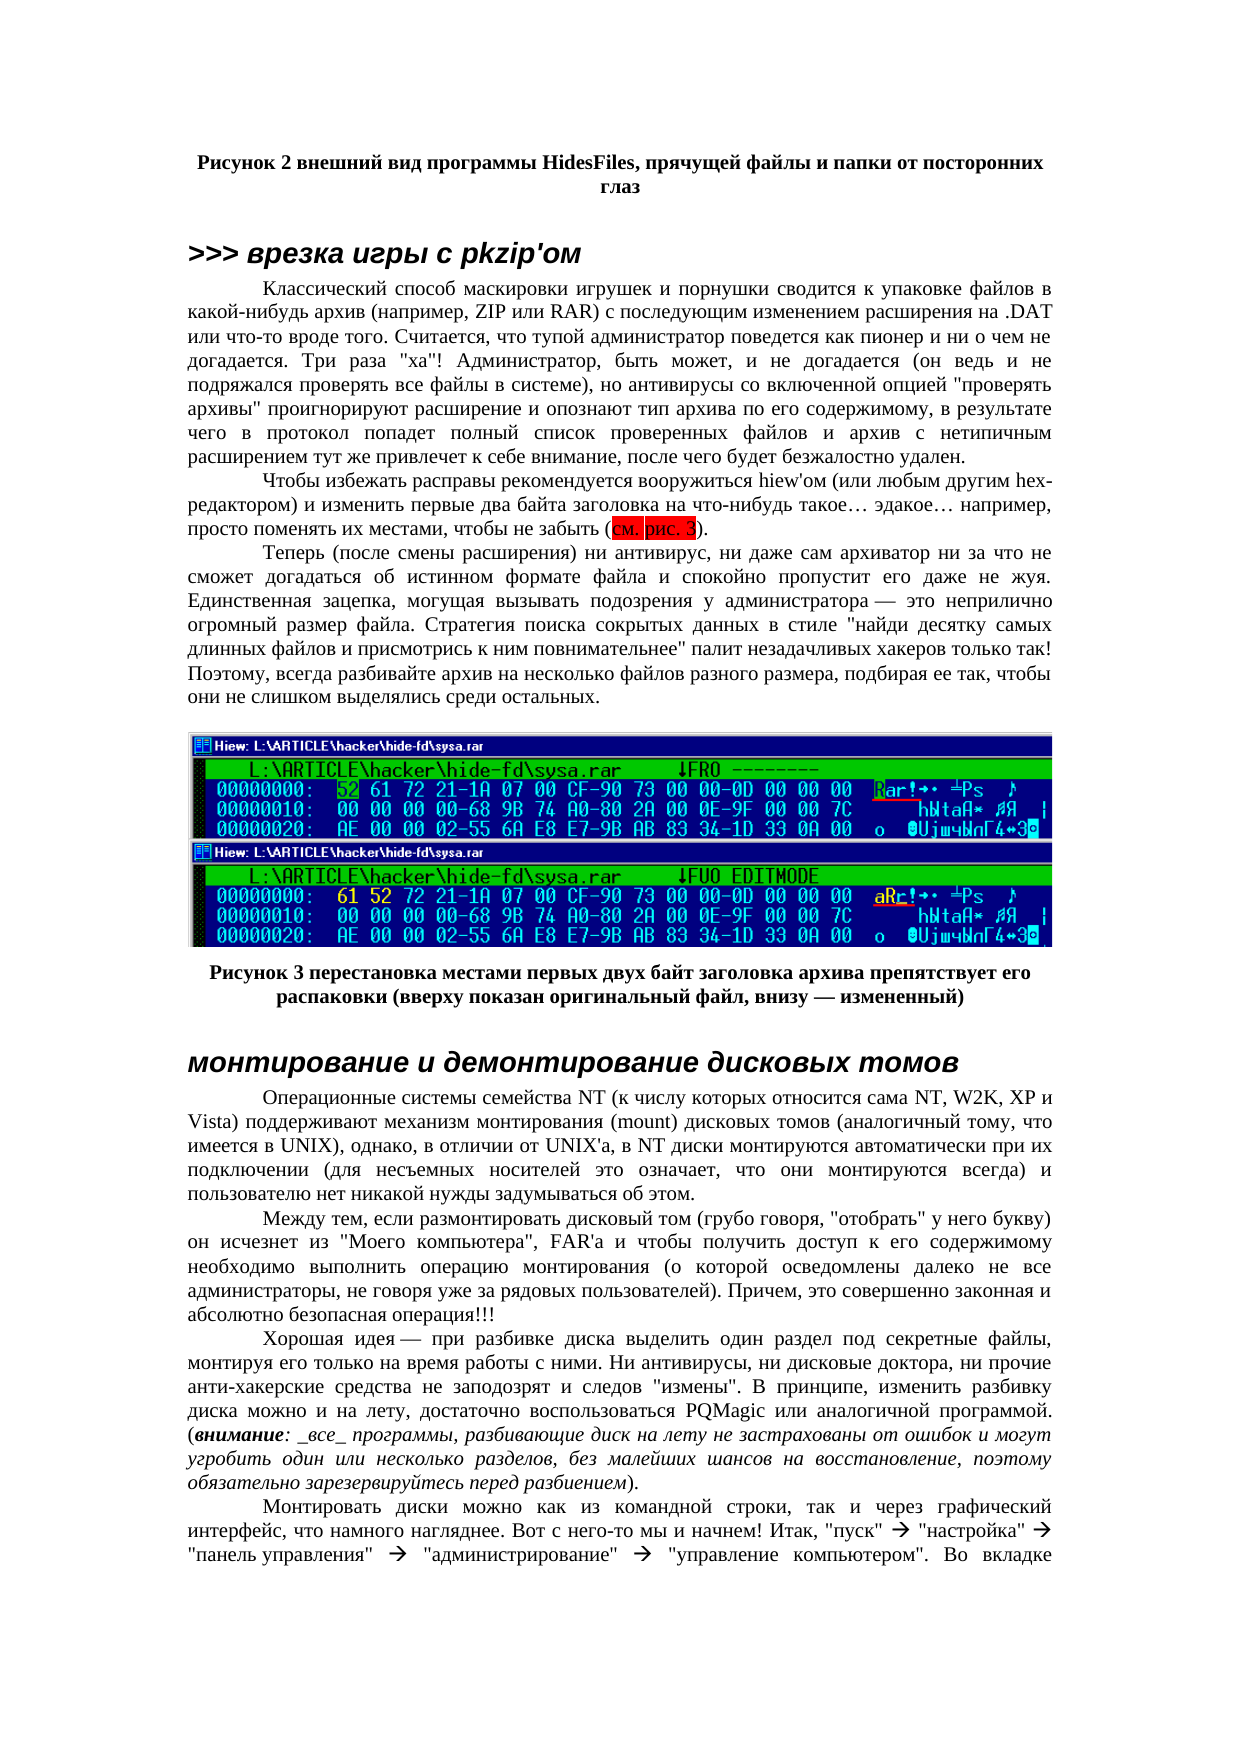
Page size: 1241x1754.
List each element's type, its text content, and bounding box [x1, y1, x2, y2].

text Теперь (после смены расширения) ни антивирус, ни даже сам архиватор ни за что не сможет догадаться об истинном формате файла и спокойно пропустит его даже не жуя. Единственная зацепка, могущая вызывать подозрения у администратора — это неприлично огромный размер файла. Стратегия поиска сокрытых данных в стиле "найди десятку самых длинных файлов и присмотрись к ним повнимательнее" палит незадачливых хакеров только так! Поэтому, всегда разбивайте архив на несколько файлов разного размера, подбирая ее так, чтобы они не слишком выделялись среди остальных. [187, 540, 1053, 708]
text Хорошая идея — при разбивке диска выделить один раздел под секретные файлы, монтируя его только на время работы с ними. Ни антивирусы, ни дисковые доктора, ни прочие анти-хакерские средства не заподозрят и следов "измены". В принципе, изменить разбивку диска можно и на лету, достаточно воспользоваться PQMagic или аналогичной программой. (внимание: _все_ программы, разбивающие диск на лету не застрахованы от ошибок и могут угробить один или несколько разделов, без малейших шансов на восстановление, поэтому обязательно зарезервируйтесь перед разбиением). [187, 1326, 1053, 1494]
text Операционные системы семейства NT (к числу которых относится сама NT, W2K, XP и Vista) поддерживают механизм монтирования (mount) дисковых томов (аналогичный тому, что имеется в UNIX), однако, в отличии от UNIX'а, в NT диски монтируются автоматически при их подключении (для несъемных носителей это означает, что они монтируются всегда) и пользователю нет никакой нужды задумываться об этом. [187, 1085, 1053, 1205]
text Рисунок 2 внешний вид программы HidesFiles, прячущей файлы и папки от посторонних глаз [187, 150, 1053, 198]
subtitle >>> врезка игры с pkzip'ом [187, 236, 1053, 269]
text Чтобы избежать расправы рекомендуется вооружиться hiew'ом (или любым другим hex-редактором) и изменить первые два байта заголовка на что-нибудь такое… эдакое… например, просто поменять их местами, чтобы не забыть (см. рис. 3). [187, 468, 1053, 540]
text Рисунок 3 перестановка местами первых двух байт заголовка архива препятствует его распаковки (вверху показан оригинальный файл, внизу — измененный) [187, 960, 1053, 1008]
text Монтировать диски можно как из командной строки, так и через графический интерфейс, что намного нагляднее. Вот с него-то мы и начнем! Итак, "пуск"  "настройка"  "панель управления"  "администрирование"  "управление компьютером". Во вкладке [187, 1494, 1053, 1566]
text Между тем, если размонтировать дисковый том (грубо говоря, "отобрать" у него букву) он исчезнет из "Моего компьютера", FAR'а и чтобы получить доступ к его содержимому необходимо выполнить операцию монтирования (о которой осведомлены далеко не все администраторы, не говоря уже за рядовых пользователей). Причем, это совершенно законная и абсолютно безопасная операция!!! [187, 1205, 1053, 1326]
text Классический способ маскировки игрушек и порнушки сводится к упаковке файлов в какой-нибудь архив (например, ZIP или RAR) с последующим изменением расширения на .DAT или что-то вроде того. Считается, что тупой администратор поведется как пионер и ни о чем не догадается. Три раза "ха"! Администратор, быть может, и не догадается (он ведь и не подряжался проверять все файлы в системе), но антивирусы со включенной опцией "проверять архивы" проигнорируют расширение и опознают тип архива по его содержимому, в результате чего в протокол попадет полный список проверенных файлов и архив с нетипичным расширением тут же привлечет к себе внимание, после чего будет безжалостно удален. [187, 275, 1053, 468]
picture [188, 732, 1053, 947]
subtitle монтирование и демонтирование дисковых томов [187, 1045, 1053, 1079]
